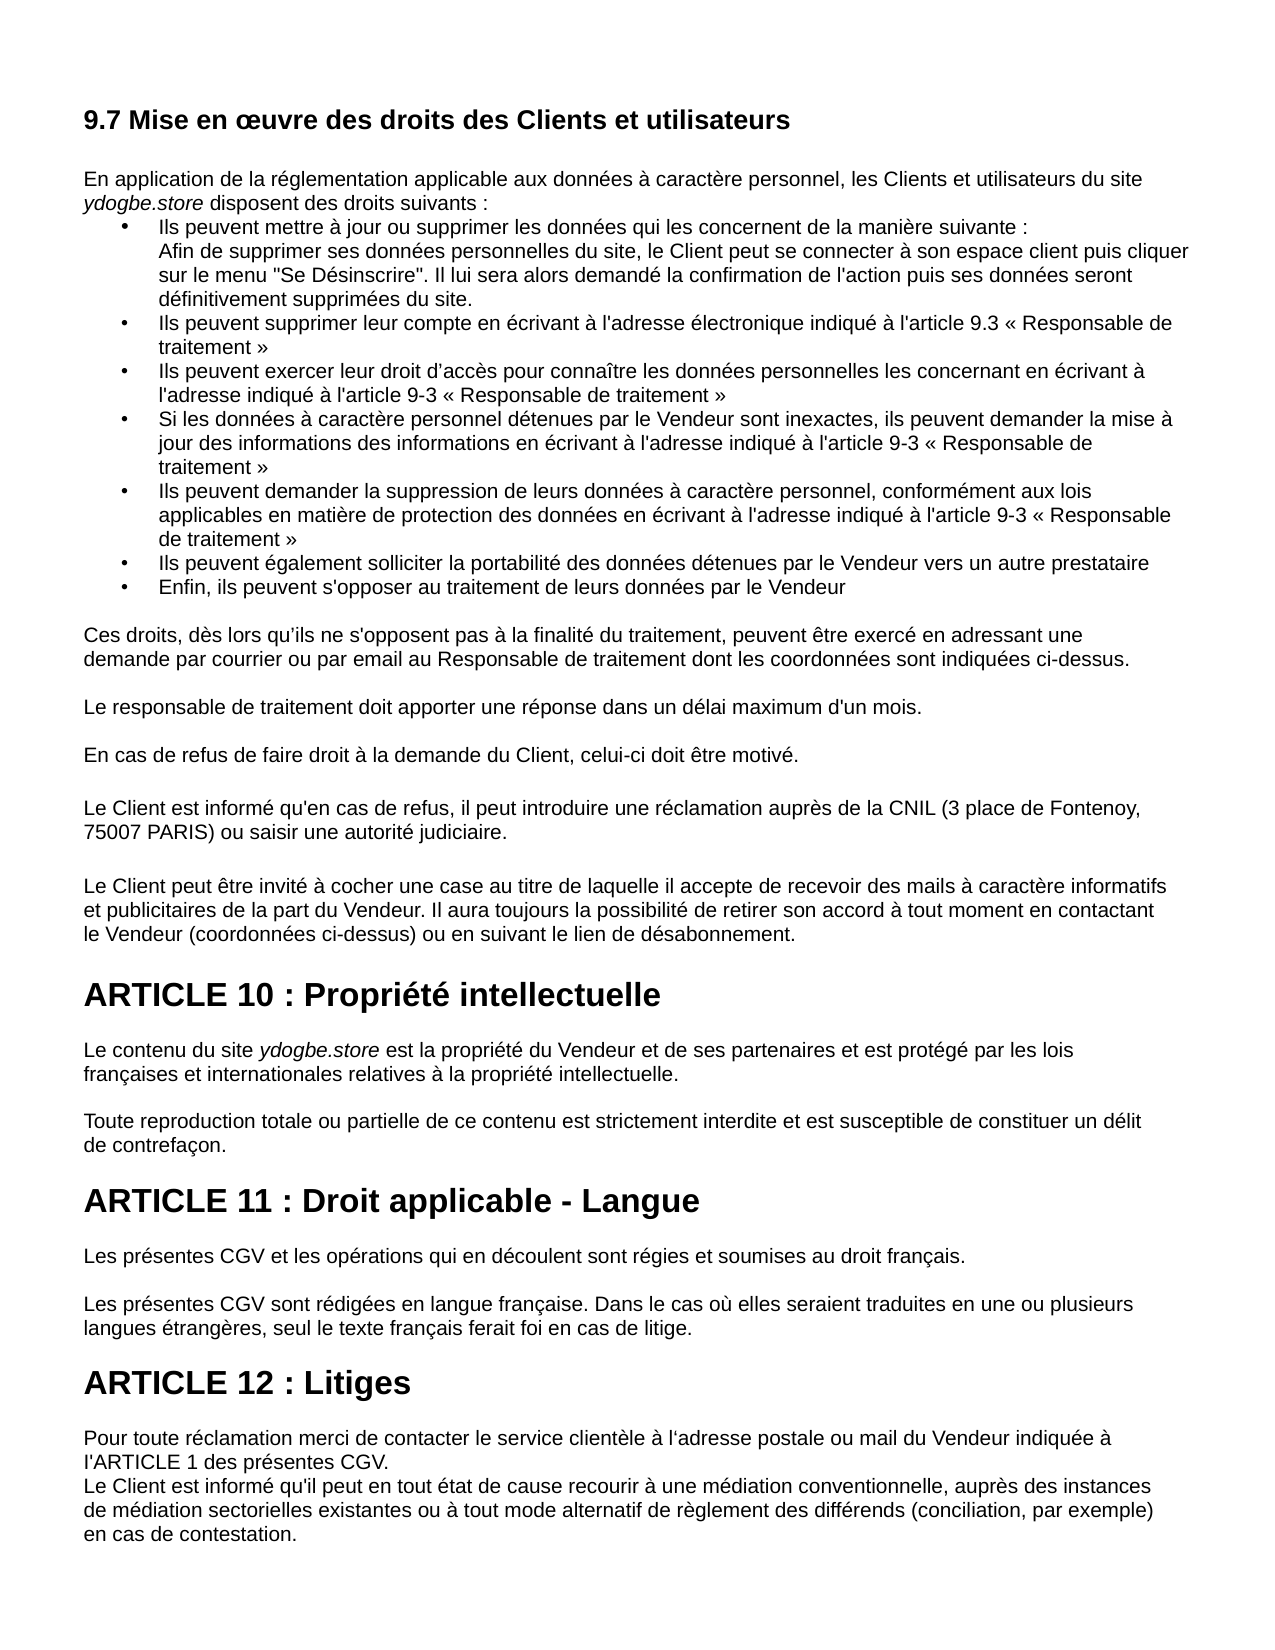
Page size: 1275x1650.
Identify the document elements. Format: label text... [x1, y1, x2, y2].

text Les présentes CGV sont rédigées en langue française. Dans le cas où elles seraient traduites en une ou plusieurs [83, 1291, 1192, 1315]
list Enfin, ils peuvent s'opposer au traitement de leurs données par le Vendeur [121, 575, 1192, 599]
list Ils peuvent exercer leur droit d’accès pour connaître les données personnelles les concernant en écrivant à l'adresse indiqué à l'article 9-3 « Responsable de traitement » [121, 359, 1192, 407]
list Ils peuvent supprimer leur compte en écrivant à l'adresse électronique indiqué à l'article 9.3 « Responsable de traitement » [121, 311, 1192, 359]
subtitle ARTICLE 12 : Litiges [83, 1363, 1192, 1402]
text Ces droits, dès lors qu’ils ne s'opposent pas à la finalité du traitement, peuvent être exercé en adressant une [83, 623, 1192, 647]
text Les présentes CGV et les opérations qui en découlent sont régies et soumises au droit français. [83, 1243, 1192, 1267]
subtitle ARTICLE 10 : Propriété intellectuelle [83, 975, 1192, 1013]
text et publicitaires de la part du Vendeur. Il aura toujours la possibilité de retirer son accord à tout moment en contactant [83, 898, 1192, 922]
list Si les données à caractère personnel détenues par le Vendeur sont inexactes, ils peuvent demander la mise à jour des informations des informations en écrivant à l'adresse indiqué à l'article 9-3 « Responsable de traitement » [121, 407, 1192, 479]
text Le Client est informé qu'en cas de refus, il peut introduire une réclamation auprès de la CNIL (3 place de Fontenoy, 75007 PARIS) ou saisir une autorité judiciaire. [83, 796, 1192, 844]
text de médiation sectorielles existantes ou à tout mode alternatif de règlement des différends (conciliation, par exemple) [83, 1498, 1192, 1522]
text de contrefaçon. [83, 1133, 1192, 1157]
text En application de la réglementation applicable aux données à caractère personnel, les Clients et utilisateurs du site [83, 167, 1192, 191]
text Le Client peut être invité à cocher une case au titre de laquelle il accepte de recevoir des mails à caractère informatifs [83, 874, 1192, 898]
text demande par courrier ou par email au Responsable de traitement dont les coordonnées sont indiquées ci-dessus. [83, 647, 1192, 671]
text I'ARTICLE 1 des présentes CGV. [83, 1450, 1192, 1474]
text Le contenu du site ydogbe.store est la propriété du Vendeur et de ses partenaires et est protégé par les lois [83, 1037, 1192, 1061]
list Ils peuvent également solliciter la portabilité des données détenues par le Vendeur vers un autre prestataire [121, 551, 1192, 575]
list Ils peuvent mettre à jour ou supprimer les données qui les concernent de la manière suivante : Afin de supprimer ses données personnelles du site, le Client peut se connecter à son espace client puis cliquer sur le menu "Se Désinscrire". Il lui sera alors demandé la confirmation de l'action puis ses données seront définitivement supprimées du site. [121, 214, 1192, 311]
text le Vendeur (coordonnées ci-dessus) ou en suivant le lien de désabonnement. [83, 922, 1192, 946]
text en cas de contestation. [83, 1522, 1192, 1546]
text En cas de refus de faire droit à la demande du Client, celui-ci doit être motivé. [83, 743, 1192, 767]
list Ils peuvent demander la suppression de leurs données à caractère personnel, conformément aux lois applicables en matière de protection des données en écrivant à l'adresse indiqué à l'article 9-3 « Responsable de traitement » [121, 479, 1192, 551]
text françaises et internationales relatives à la propriété intellectuelle. [83, 1061, 1192, 1085]
text Le Client est informé qu'il peut en tout état de cause recourir à une médiation conventionnelle, auprès des instances [83, 1474, 1192, 1498]
subtitle 9.7 Mise en œuvre des droits des Clients et utilisateurs [83, 104, 1192, 135]
subtitle ARTICLE 11 : Droit applicable - Langue [83, 1181, 1192, 1219]
text Pour toute réclamation merci de contacter le service clientèle à l‘adresse postale ou mail du Vendeur indiquée à [83, 1426, 1192, 1450]
text Le responsable de traitement doit apporter une réponse dans un délai maximum d'un mois. [83, 695, 1192, 719]
text Toute reproduction totale ou partielle de ce contenu est strictement interdite et est susceptible de constituer un délit [83, 1109, 1192, 1133]
text ydogbe.store disposent des droits suivants : [83, 191, 1192, 214]
text langues étrangères, seul le texte français ferait foi en cas de litige. [83, 1315, 1192, 1339]
